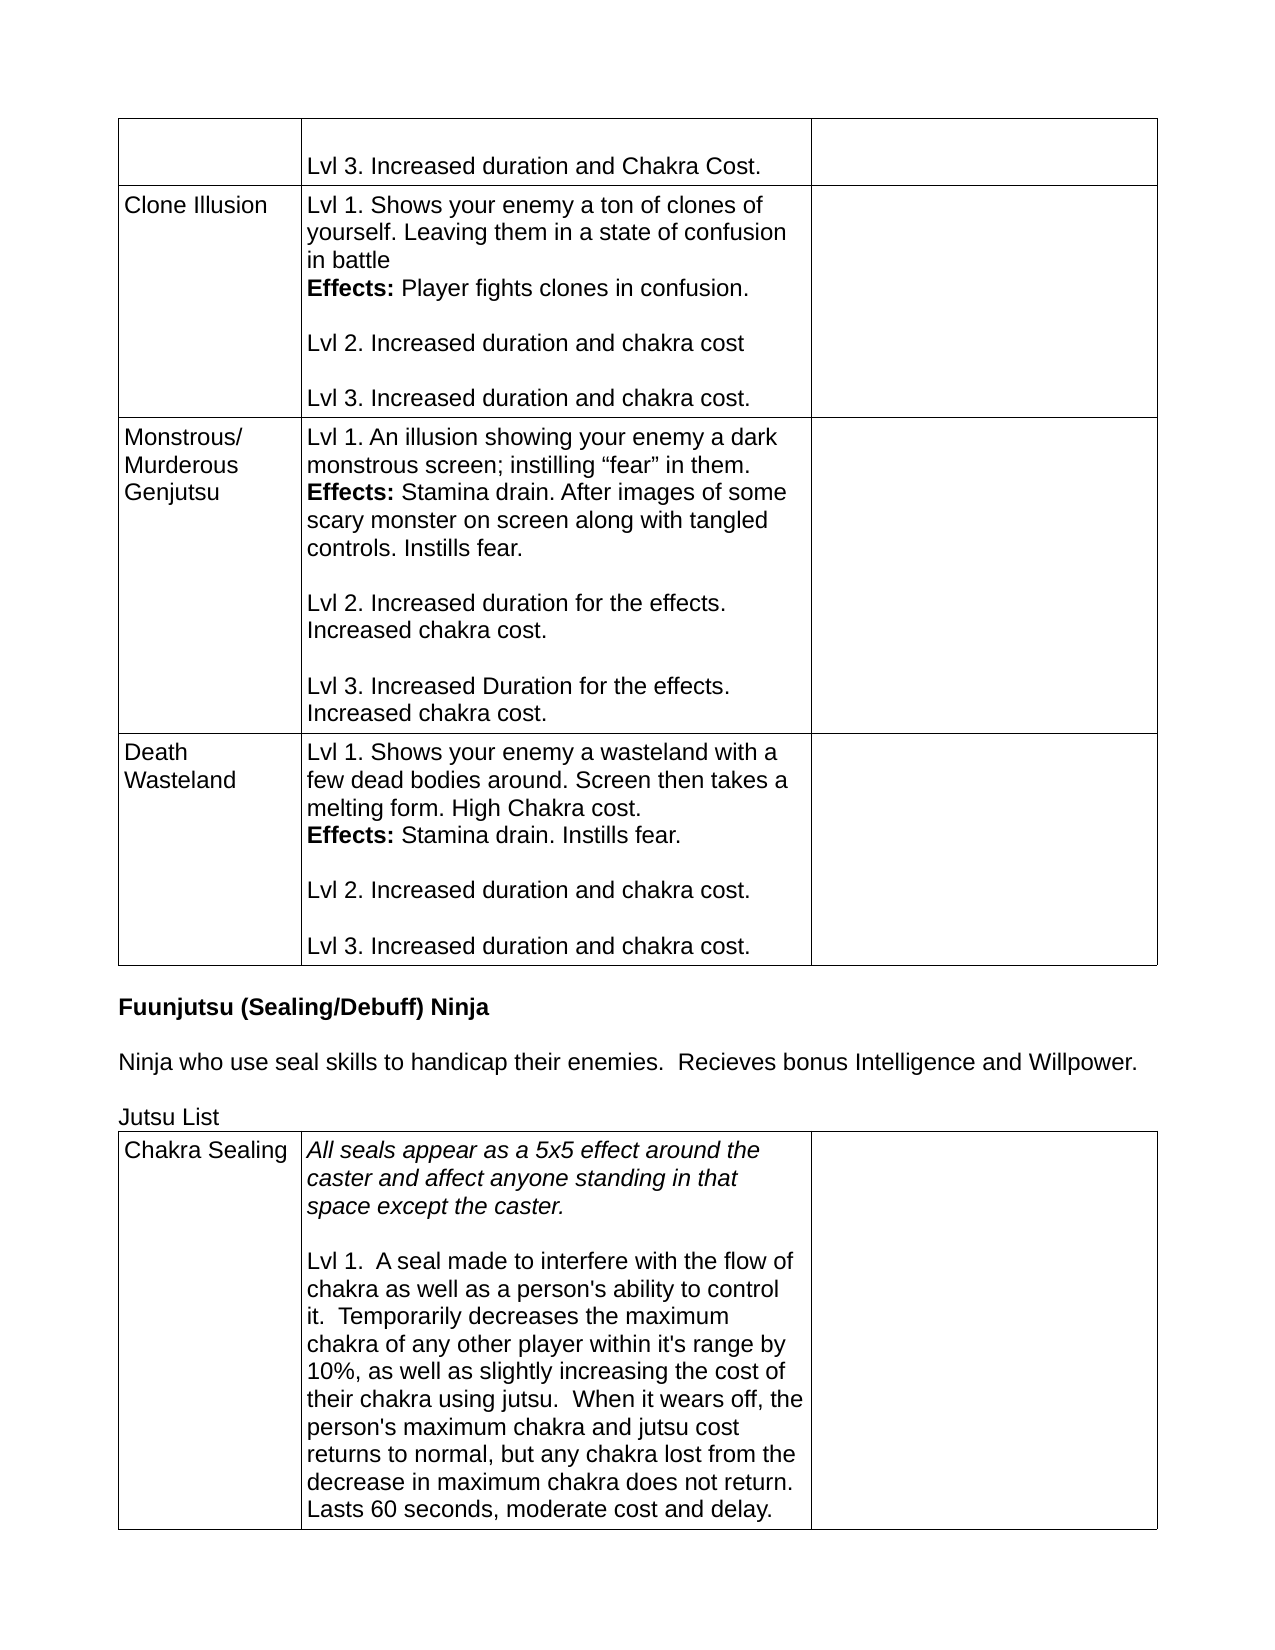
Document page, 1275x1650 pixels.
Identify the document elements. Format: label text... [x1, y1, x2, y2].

table_header Lvl 3. Increased duration and Chakra Cost. [302, 119, 811, 185]
table_header All seals appear as a 5x5 effect around the caster and affect anyone standing in that space except the caster. Lvl 1. A seal made to interfere with the flow of chakra as well as a person's ability to control it. Temporarily decreases the maximum chakra of any other player within it's range by 10%, as well as slightly increasing the cost of their chakra using jutsu. When it wears off, the person's maximum chakra and jutsu cost returns to normal, but any chakra lost from the decrease in maximum chakra does not return. Lasts 60 seconds, moderate cost and delay. [302, 1132, 811, 1529]
table_header Chakra Sealing [119, 1132, 301, 1529]
table_cell Lvl 1. An illusion showing your enemy a dark monstrous screen; instilling “fear” in them. Effects: Stamina drain. After images of some scary monster on screen along with tangled controls. Instills fear. Lvl 2. Increased duration for the effects. Increased chakra cost. Lvl 3. Increased Duration for the effects. Increased chakra cost. [302, 418, 811, 732]
table_cell Death Wasteland [119, 734, 301, 965]
table_cell Lvl 1. Shows your enemy a ton of clones of yourself. Leaving them in a state of confusion in battle Effects: Player fights clones in confusion. Lvl 2. Increased duration and chakra cost Lvl 3. Increased duration and chakra cost. [302, 186, 811, 417]
table_cell Monstrous/Murderous Genjutsu [119, 418, 301, 732]
table_cell Lvl 1. Shows your enemy a wasteland with a few dead bodies around. Screen then takes a melting form. High Chakra cost. Effects: Stamina drain. Instills fear. Lvl 2. Increased duration and chakra cost. Lvl 3. Increased duration and chakra cost. [302, 734, 811, 965]
table_cell [812, 734, 1157, 965]
text Fuunjutsu (Sealing/Debuff) Ninja [118, 993, 1157, 1020]
text Ninja who use seal skills to handicap their enemies. Recieves bonus Intelligence and Willpower. [118, 1048, 1157, 1075]
table_cell [812, 418, 1157, 732]
table_header [812, 1132, 1157, 1529]
table_cell Clone Illusion [119, 186, 301, 417]
table_cell [812, 186, 1157, 417]
table_header [812, 119, 1157, 185]
table_header [119, 119, 301, 185]
text Jutsu List [118, 1103, 1157, 1131]
